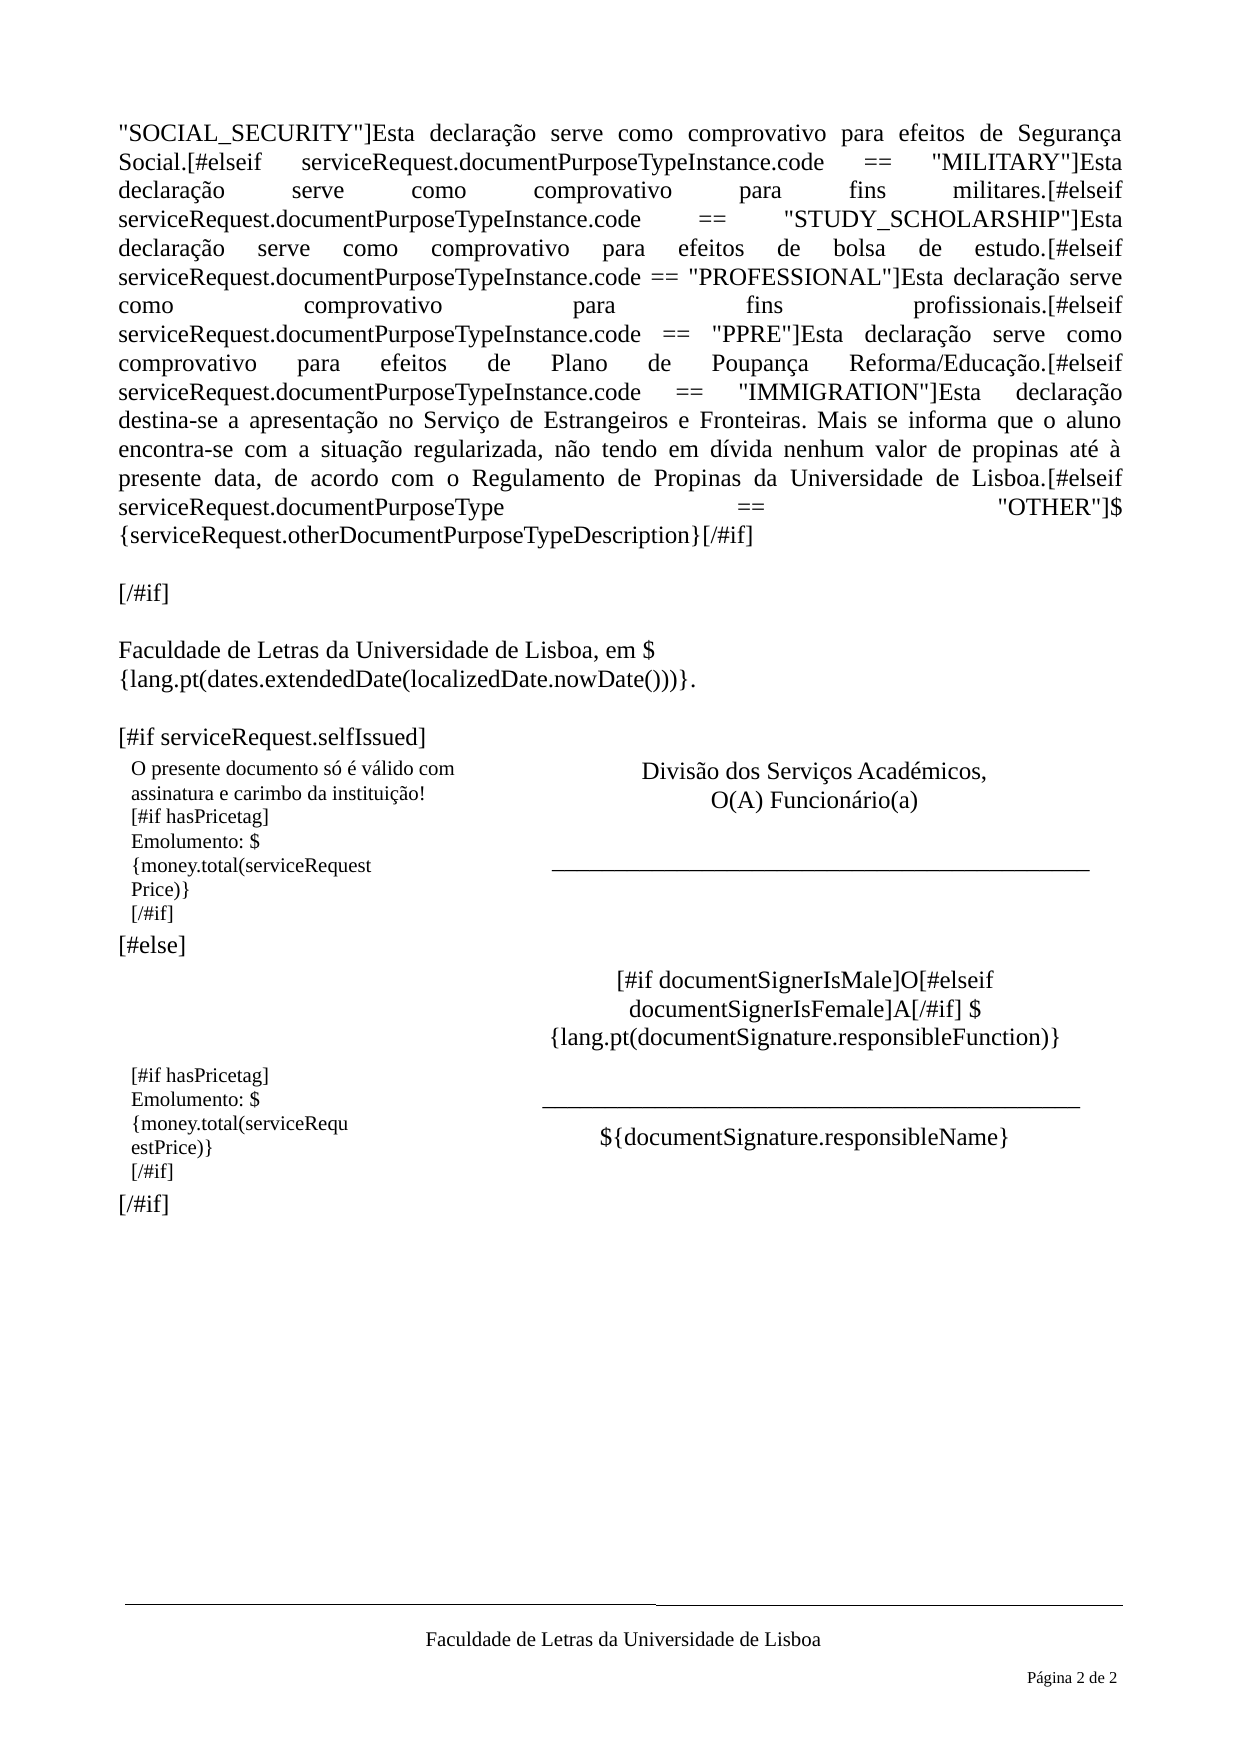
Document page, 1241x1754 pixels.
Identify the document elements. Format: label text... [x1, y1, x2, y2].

table_cell ___________________________________________ [519, 820, 1110, 879]
table_cell [#if hasPricetag] Emolumento: ${money.total(serviceRequestPrice)} [/#if] [125, 1057, 500, 1189]
text [#if serviceRequest.selfIssued] [118, 722, 1122, 751]
table_cell ___________________________________________ [500, 1057, 1110, 1117]
table_cell ${documentSignature.responsibleName} [500, 1117, 1110, 1189]
text [#else] [118, 931, 1122, 959]
text Faculdade de Letras da Universidade de Lisboa, em ${lang.pt(dates.extendedDate(localizedDate.nowDate()))}. [118, 636, 1122, 693]
text "SOCIAL_SECURITY"]Esta declaração serve como comprovativo para efeitos de Segurança Social.[#elseif serviceRequest.documentPurposeTypeInstance.code == "MILITARY"]Esta declaração serve como comprovativo para fins militares.[#elseif serviceRequest.documentPurposeTypeInstance.code == "STUDY_SCHOLARSHIP"]Esta declaração serve como comprovativo para efeitos de bolsa de estudo.[#elseif serviceRequest.documentPurposeTypeInstance.code == "PROFESSIONAL"]Esta declaração serve como comprovativo para fins profissionais.[#elseif serviceRequest.documentPurposeTypeInstance.code == "PPRE"]Esta declaração serve como comprovativo para efeitos de Plano de Poupança Reforma/Educação.[#elseif serviceRequest.documentPurposeTypeInstance.code == "IMMIGRATION"]Esta declaração destina-se a apresentação no Serviço de Estrangeiros e Fronteiras. Mais se informa que o aluno encontra-se com a situação regularizada, não tendo em dívida nenhum valor de propinas até à presente data, de acordo com o Regulamento de Propinas da Universidade de Lisboa.[#elseif serviceRequest.documentPurposeType == "OTHER"]${serviceRequest.otherDocumentPurposeTypeDescription}[/#if] [118, 118, 1122, 549]
table_header Divisão dos Serviços Académicos, O(A) Funcionário(a) [519, 751, 1110, 819]
table_header O presente documento só é válido com assinatura e carimbo da instituição! [#if hasPricetag] Emolumento: ${money.total(serviceRequestPrice)} [/#if] [125, 751, 519, 931]
table_header [#if documentSignerIsMale]O[#elseif documentSignerIsFemale]A[/#if] ${lang.pt(documentSignature.responsibleFunction)} [125, 959, 1110, 1057]
text [/#if] [118, 1189, 1122, 1217]
table_cell [519, 879, 1110, 931]
text [/#if] [118, 578, 1122, 607]
